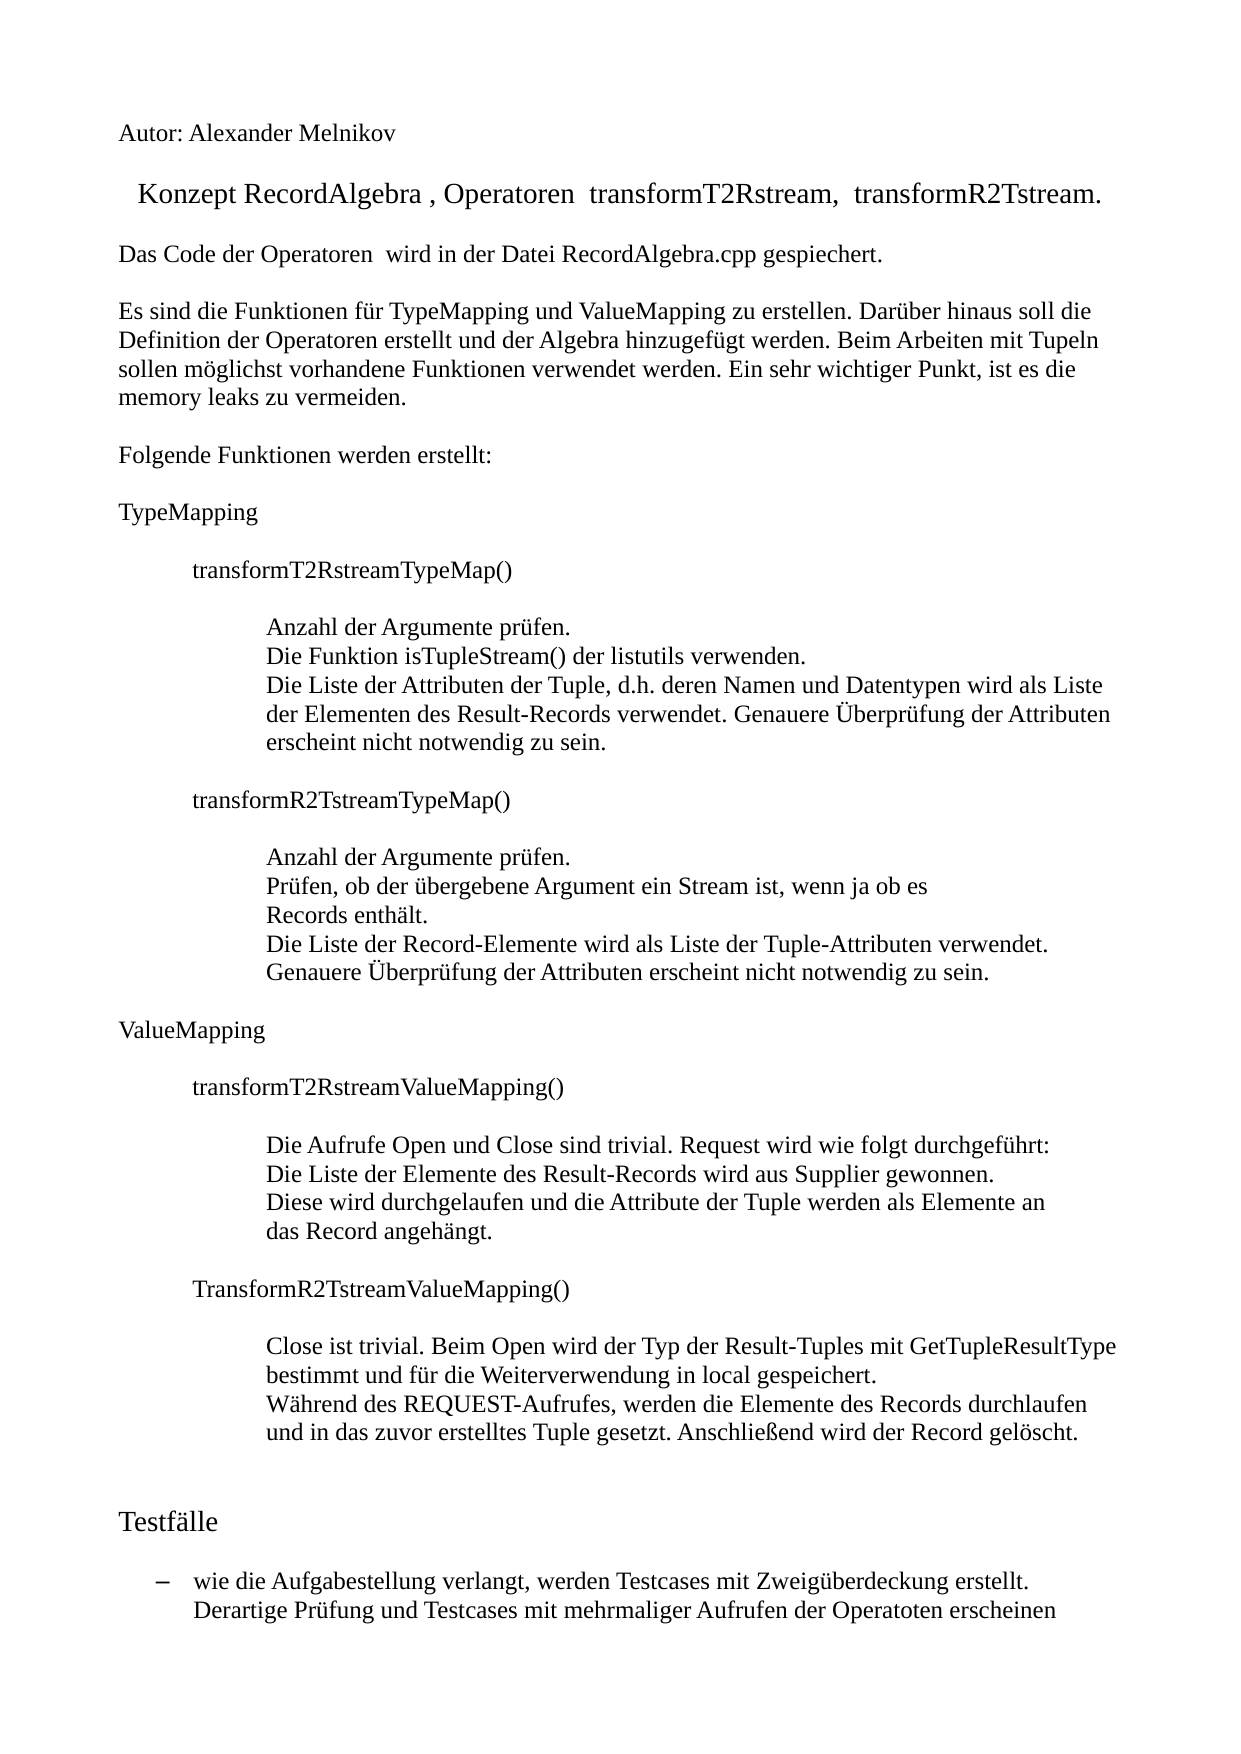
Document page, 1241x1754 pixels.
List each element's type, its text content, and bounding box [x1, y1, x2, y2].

text ValueMapping [118, 1015, 1122, 1044]
text Die Aufrufe Open und Close sind trivial. Request wird wie folgt durchgeführt: [118, 1130, 1122, 1159]
text Das Code der Operatoren wird in der Datei RecordAlgebra.cpp gespiechert. [118, 239, 1122, 267]
text Konzept RecordAlgebra , Operatoren transformT2Rstream, transformR2Tstream. [118, 176, 1122, 210]
text Records enthält. Die Liste der Record-Elemente wird als Liste der Tuple-Attributen verwendet. [118, 900, 1122, 957]
text TransformR2TstreamValueMapping() [118, 1274, 1122, 1302]
text Close ist trivial. Beim Open wird der Typ der Result-Tuples mit GetTupleResultType bestimmt und für die Weiterverwendung in local gespeichert. Während des REQUEST-Aufrufes, werden die Elemente des Records durchlaufen [118, 1331, 1122, 1417]
text TypeMapping [118, 497, 1122, 555]
text transformT2RstreamValueMapping() [118, 1072, 1122, 1101]
text Folgende Funktionen werden erstellt: [118, 440, 1122, 469]
text transformT2RstreamTypeMap() Anzahl der Argumente prüfen. [118, 555, 1122, 641]
text Genauere Überprüfung der Attributen erscheint nicht notwendig zu sein. [118, 957, 1122, 1015]
text transformR2TstreamTypeMap() [118, 785, 1122, 814]
list wie die Aufgabestellung verlangt, werden Testcases mit Zweigüberdeckung erstellt. Derartige Prüfung und Testcases mit mehrmaliger Aufrufen der Operatoten erscheinen [156, 1566, 1122, 1623]
text Anzahl der Argumente prüfen. Prüfen, ob der übergebene Argument ein Stream ist, wenn ja ob es [118, 842, 1122, 900]
text Diese wird durchgelaufen und die Attribute der Tuple werden als Elemente an [118, 1187, 1122, 1216]
text das Record angehängt. [118, 1216, 1122, 1245]
text Es sind die Funktionen für TypeMapping und ValueMapping zu erstellen. Darüber hinaus soll die Definition der Operatoren erstellt und der Algebra hinzugefügt werden. Beim Arbeiten mit Tupeln sollen möglichst vorhandene Funktionen verwendet werden. Ein sehr wichtiger Punkt, ist es die memory leaks zu vermeiden. [118, 296, 1122, 411]
text und in das zuvor erstelltes Tuple gesetzt. Anschließend wird der Record gelöscht. [118, 1417, 1122, 1446]
text Die Liste der Elemente des Result-Records wird aus Supplier gewonnen. [118, 1159, 1122, 1187]
text Testfälle [118, 1504, 1122, 1537]
text Die Funktion isTupleStream() der listutils verwenden. Die Liste der Attributen der Tuple, d.h. deren Namen und Datentypen wird als Liste der Elementen des Result-Records verwendet. Genauere Überprüfung der Attributen erscheint nicht notwendig zu sein. [118, 641, 1122, 756]
